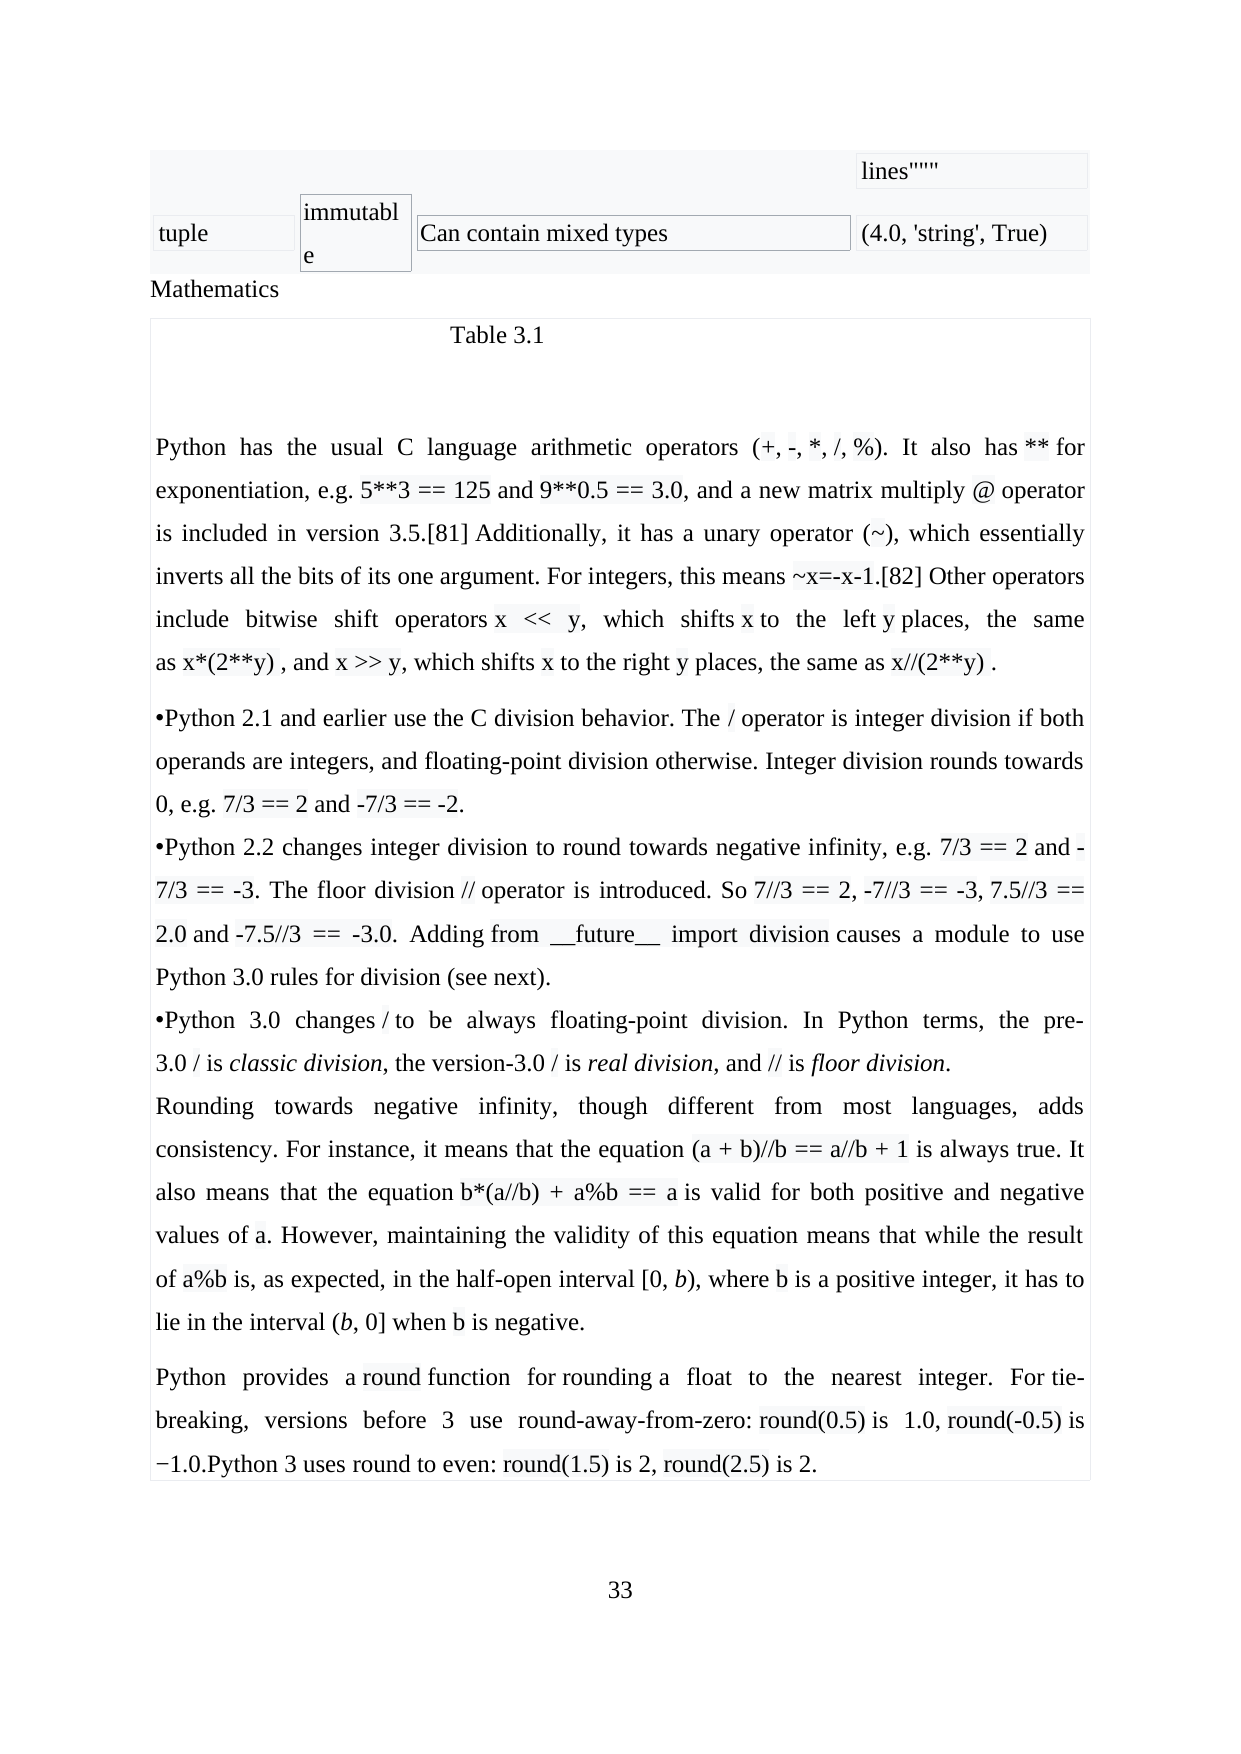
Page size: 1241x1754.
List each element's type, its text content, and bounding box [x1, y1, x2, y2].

list Python 2.2 changes integer division to round towards negative infinity, e.g. 7/3 == 2 and -7/3 == -3. The floor division // operator is introduced. So 7//3 == 2, -7//3 == -3, 7.5//3 == 2.0 and -7.5//3 == -3.0. Adding from __future__ import division causes a module to use Python 3.0 rules for division (see next). [151, 829, 1090, 991]
table_cell Can contain mixed types [414, 191, 853, 274]
list Python 3.0 changes / to be always floating-point division. In Python terms, the pre-3.0 / is classic division, the version-3.0 / is real division, and // is floor division. [151, 1002, 1090, 1077]
text Table 3.1 [151, 319, 1090, 349]
table_cell immutable [297, 191, 414, 274]
text Rounding towards negative infinity, though different from most languages, adds consistency. For instance, it means that the equation (a + b)//b == a//b + 1 is always true. It also means that the equation b*(a//b) + a%b == a is valid for both positive and negative values of a. However, maintaining the validity of this equation means that while the result of a%b is, as expected, in the half-open interval [0, b), where b is a positive integer, it has to lie in the interval (b, 0] when b is negative. [151, 1088, 1090, 1336]
table_cell lines""" [853, 150, 1090, 191]
subtitle Mathematics [150, 274, 1090, 303]
text Python has the usual C language arithmetic operators (+, -, *, /, %). It also has ** for exponentiation, e.g. 5**3 == 125 and 9**0.5 == 3.0, and a new matrix multiply @ operator is included in version 3.5.[81] Additionally, it has a unary operator (~), which essentially inverts all the bits of its one argument. For integers, this means ~x=-x-1.[82] Other operators include bitwise shift operators x << y, which shifts x to the left y places, the same as x*(2**y) , and x >> y, which shifts x to the right y places, the same as x//(2**y) . [151, 429, 1090, 676]
table_cell tuple [150, 191, 297, 274]
table_cell (4.0, 'string', True) [853, 191, 1090, 274]
table_cell [414, 150, 853, 191]
text Python provides a round function for rounding a float to the nearest integer. For tie-breaking, versions before 3 use round-away-from-zero: round(0.5) is 1.0, round(-0.5) is −1.0.Python 3 uses round to even: round(1.5) is 2, round(2.5) is 2. [151, 1359, 1090, 1480]
table_cell [150, 150, 297, 191]
list Python 2.1 and earlier use the C division behavior. The / operator is integer division if both operands are integers, and floating-point division otherwise. Integer division rounds towards 0, e.g. 7/3 == 2 and -7/3 == -2. [151, 700, 1090, 818]
table_cell [297, 150, 414, 191]
